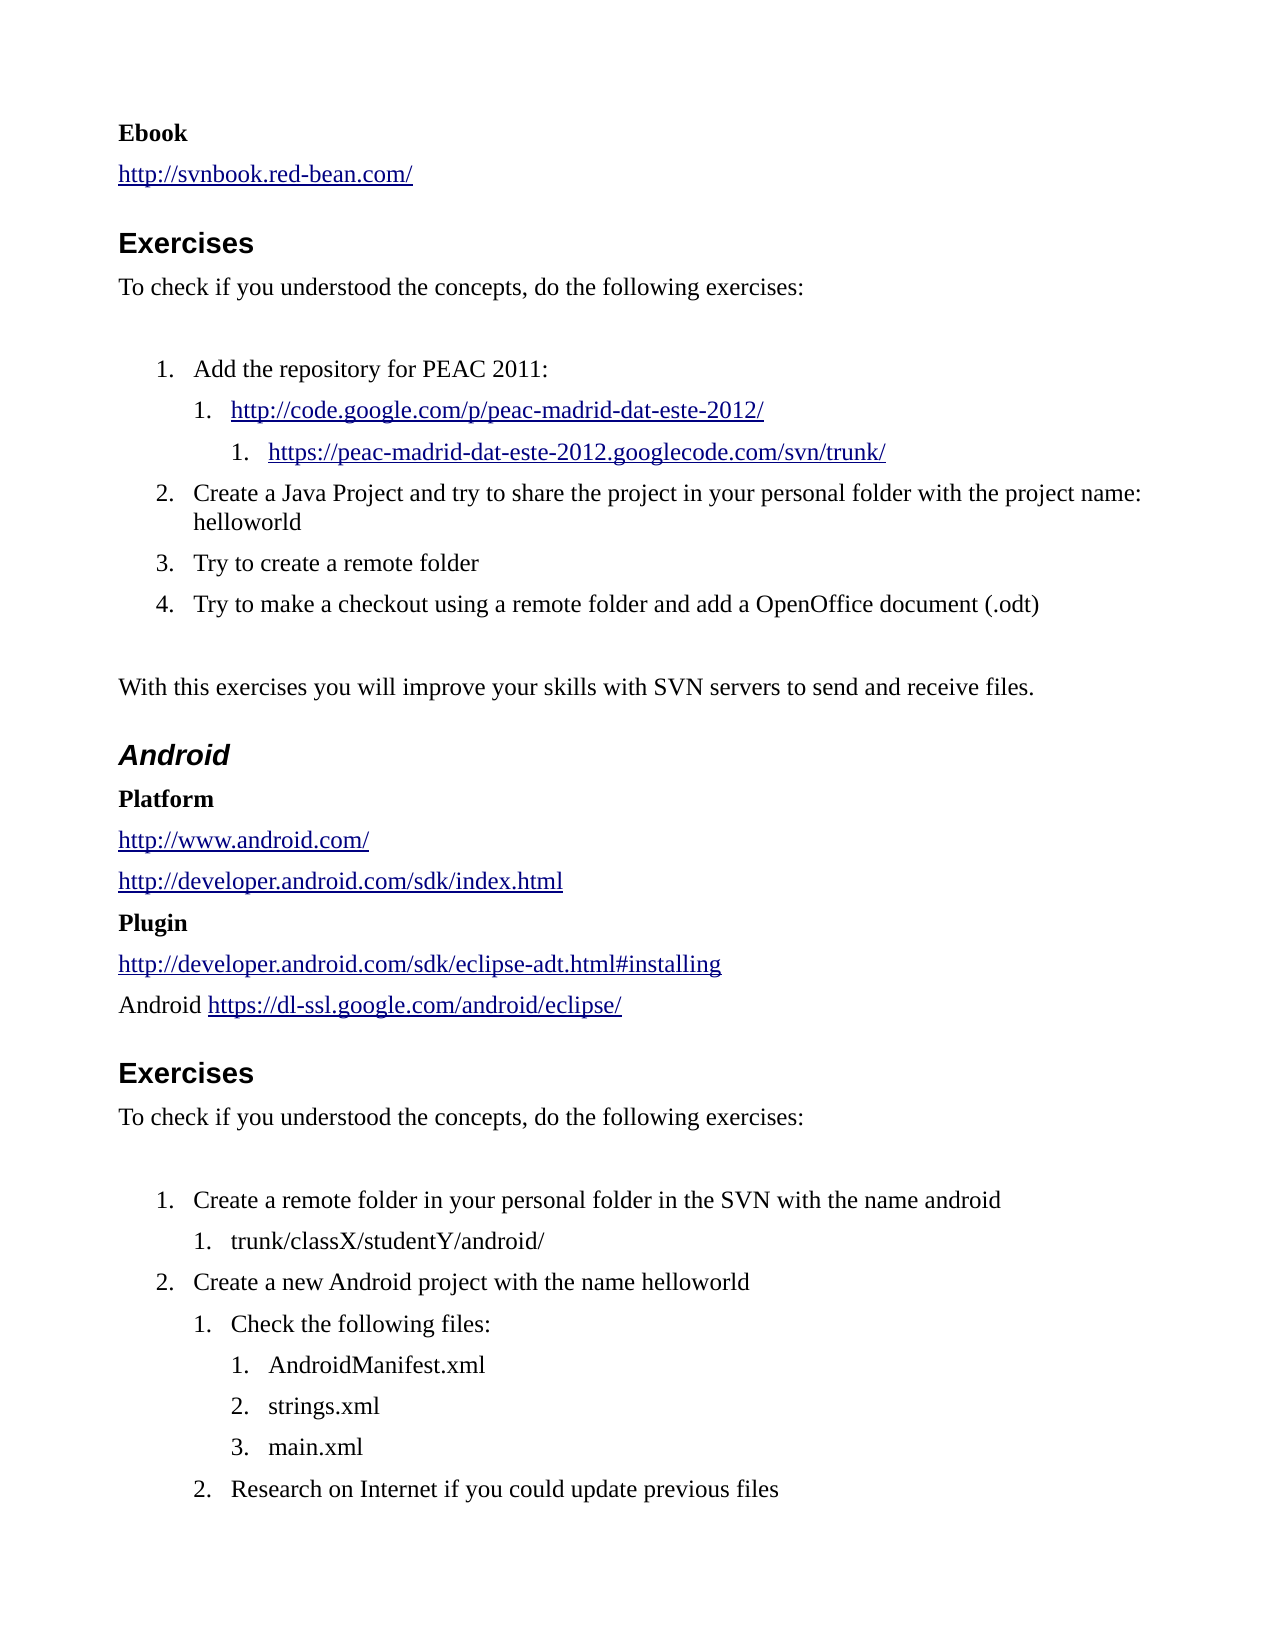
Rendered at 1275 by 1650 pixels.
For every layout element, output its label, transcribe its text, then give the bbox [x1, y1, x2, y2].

text To check if you understood the concepts, do the following exercises: [118, 1102, 1157, 1131]
text http://developer.android.com/sdk/eclipse-adt.html#installing [118, 949, 1157, 978]
list AndroidManifest.xml [231, 1350, 1157, 1379]
list Research on Internet if you could update previous files [193, 1474, 1157, 1502]
subtitle Exercises [118, 226, 1157, 259]
list strings.xml [231, 1391, 1157, 1420]
list Create a new Android project with the name helloworld [156, 1267, 1157, 1296]
list Try to create a remote folder [156, 548, 1157, 577]
text To check if you understood the concepts, do the following exercises: [118, 272, 1157, 300]
list main.xml [231, 1432, 1157, 1461]
list trunk/classX/studentY/android/ [193, 1226, 1157, 1255]
subtitle Exercises [118, 1056, 1157, 1090]
text Android https://dl-ssl.google.com/android/eclipse/ [118, 990, 1157, 1019]
list Try to make a checkout using a remote folder and add a OpenOffice document (.odt) [156, 589, 1157, 618]
list Add the repository for PEAC 2011: [156, 354, 1157, 383]
subtitle Android [118, 738, 1157, 771]
list Create a remote folder in your personal folder in the SVN with the name android [156, 1185, 1157, 1214]
list https://peac-madrid-dat-este-2012.googlecode.com/svn/trunk/ [231, 437, 1157, 465]
text http://svnbook.red-bean.com/ [118, 159, 1157, 188]
text http://www.android.com/ [118, 825, 1157, 854]
text Platform [118, 784, 1157, 813]
list http://code.google.com/p/peac-madrid-dat-este-2012/ [193, 395, 1157, 424]
list Check the following files: [193, 1309, 1157, 1337]
text Plugin [118, 908, 1157, 936]
text http://developer.android.com/sdk/index.html [118, 866, 1157, 895]
list Create a Java Project and try to share the project in your personal folder with the project name: helloworld [156, 478, 1157, 535]
text With this exercises you will improve your skills with SVN servers to send and receive files. [118, 672, 1157, 700]
text Ebook [118, 118, 1157, 147]
